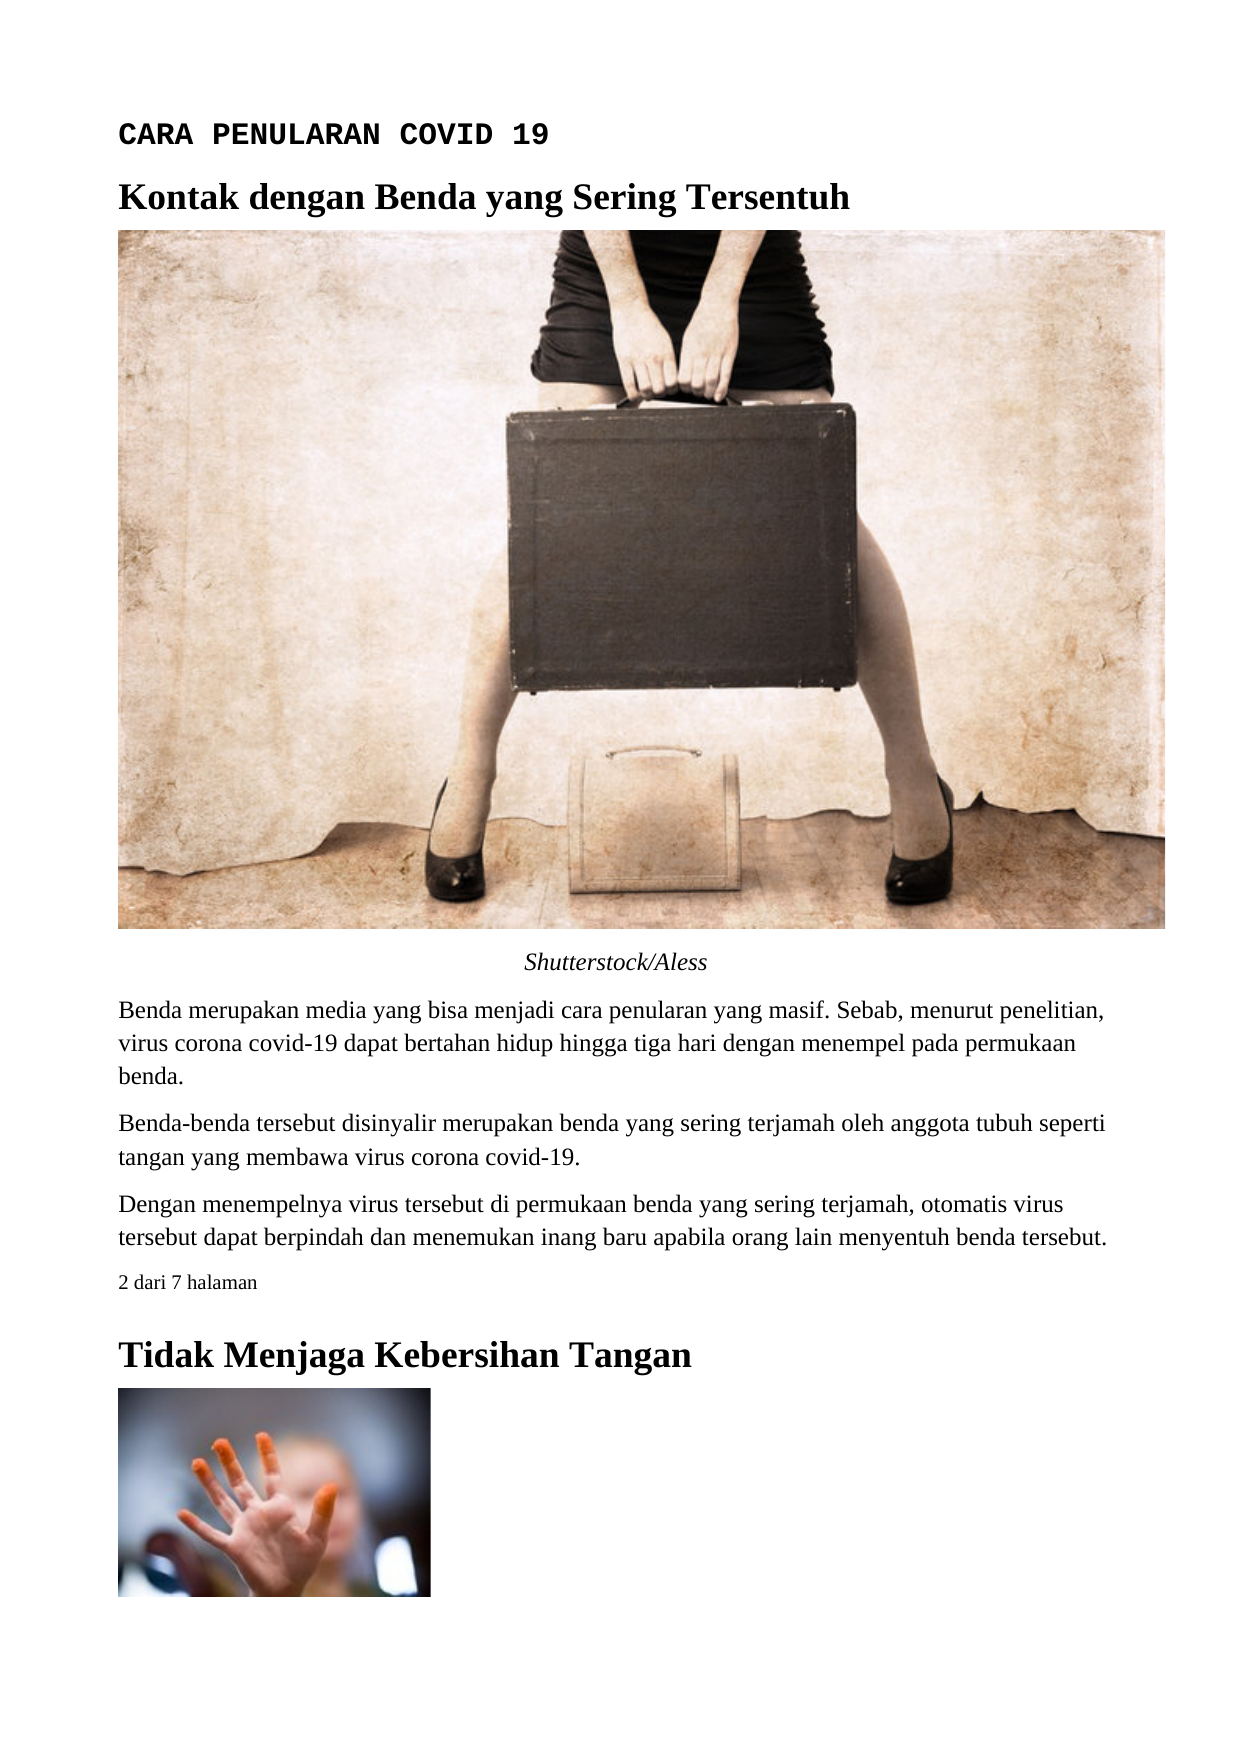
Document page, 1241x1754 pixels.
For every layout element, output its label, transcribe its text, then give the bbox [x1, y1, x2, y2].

text Benda-benda tersebut disinyalir merupakan benda yang sering terjamah oleh anggota tubuh seperti tangan yang membawa virus corona covid-19. [118, 1108, 1122, 1170]
picture [118, 1388, 431, 1597]
picture [118, 230, 1166, 929]
text Benda merupakan media yang bisa menjadi cara penularan yang masif. Sebab, menurut penelitian, virus corona covid-19 dapat bertahan hidup hingga tiga hari dengan menempel pada permukaan benda. [118, 995, 1122, 1090]
text CARA PENULARAN COVID 19 [118, 118, 1122, 153]
subtitle Kontak dengan Benda yang Sering Tersentuh [118, 174, 1122, 217]
text 2 dari 7 halaman [118, 1270, 1122, 1294]
subtitle Tidak Menjaga Kebersihan Tangan [118, 1333, 1122, 1376]
text Shutterstock/Aless [118, 947, 1122, 976]
text Dengan menempelnya virus tersebut di permukaan benda yang sering terjamah, otomatis virus tersebut dapat berpindah dan menemukan inang baru apabila orang lain menyentuh benda tersebut. [118, 1189, 1122, 1251]
